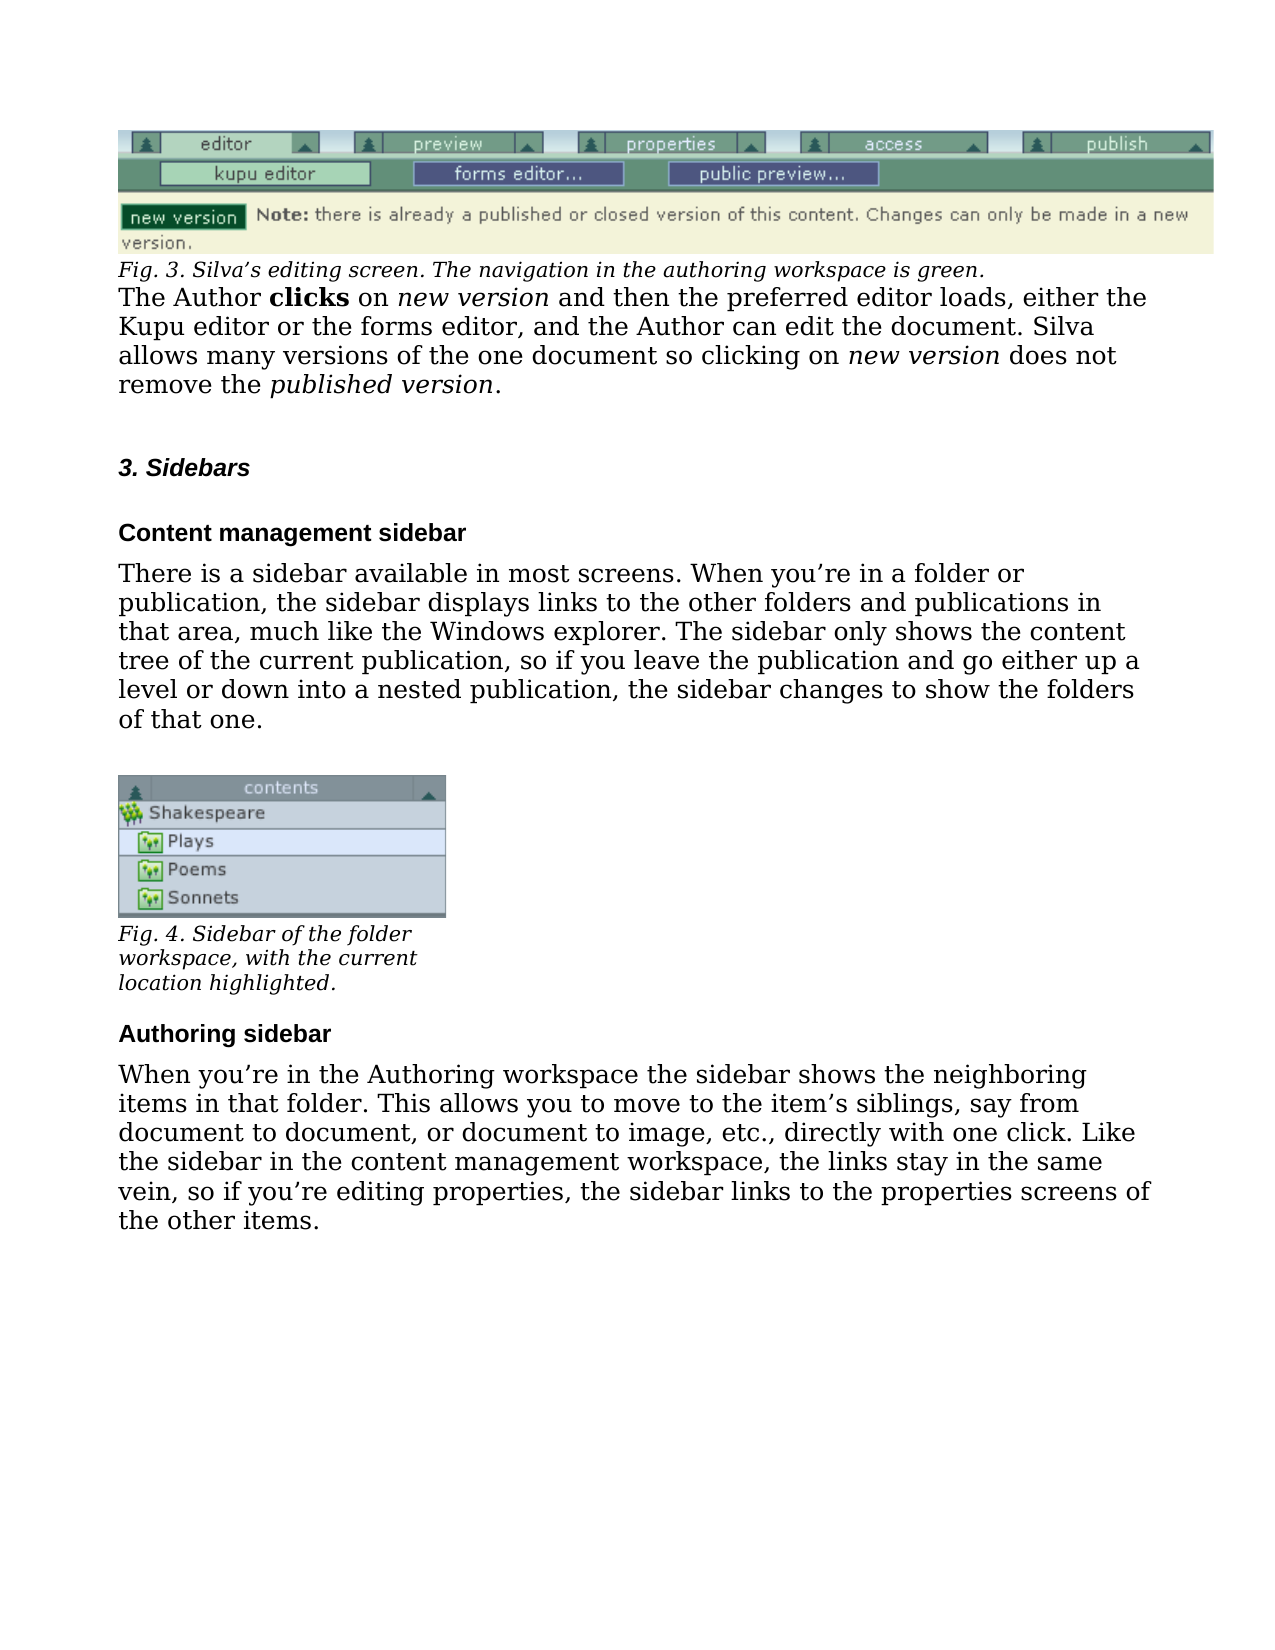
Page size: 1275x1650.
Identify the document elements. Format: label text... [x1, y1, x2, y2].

picture [118, 130, 1214, 254]
text Fig. 4. Sidebar of the folder workspace, with the current location highlighted. [118, 918, 446, 995]
text Fig. 3. Silva’s editing screen. The navigation in the authoring workspace is green. [118, 254, 1214, 283]
text There is a sidebar available in most screens. When you’re in a folder or publication, the sidebar displays links to the other folders and publications in that area, much like the Windows explorer. The sidebar only shows the content tree of the current publication, so if you leave the publication and go either up a level or down into a nested publication, the sidebar changes to show the folders of that one. [118, 559, 1157, 763]
subtitle Authoring sidebar [118, 1020, 1157, 1048]
text The Author clicks on new version and then the preferred editor loads, either the Kupu editor or the forms editor, and the Author can edit the document. Silva allows many versions of the one document so clicking on new version does not remove the published version. [118, 283, 1157, 429]
subtitle Content management sidebar [118, 519, 1157, 547]
picture [118, 775, 447, 918]
subtitle 3. Sidebars [118, 454, 1157, 481]
text When you’re in the Authoring workspace the sidebar shows the neighboring items in that folder. This allows you to move to the item’s siblings, say from document to document, or document to image, etc., directly with one click. Like the sidebar in the content management workspace, the links stay in the same vein, so if you’re editing properties, the sidebar links to the properties screens of the other items. [118, 1060, 1157, 1264]
